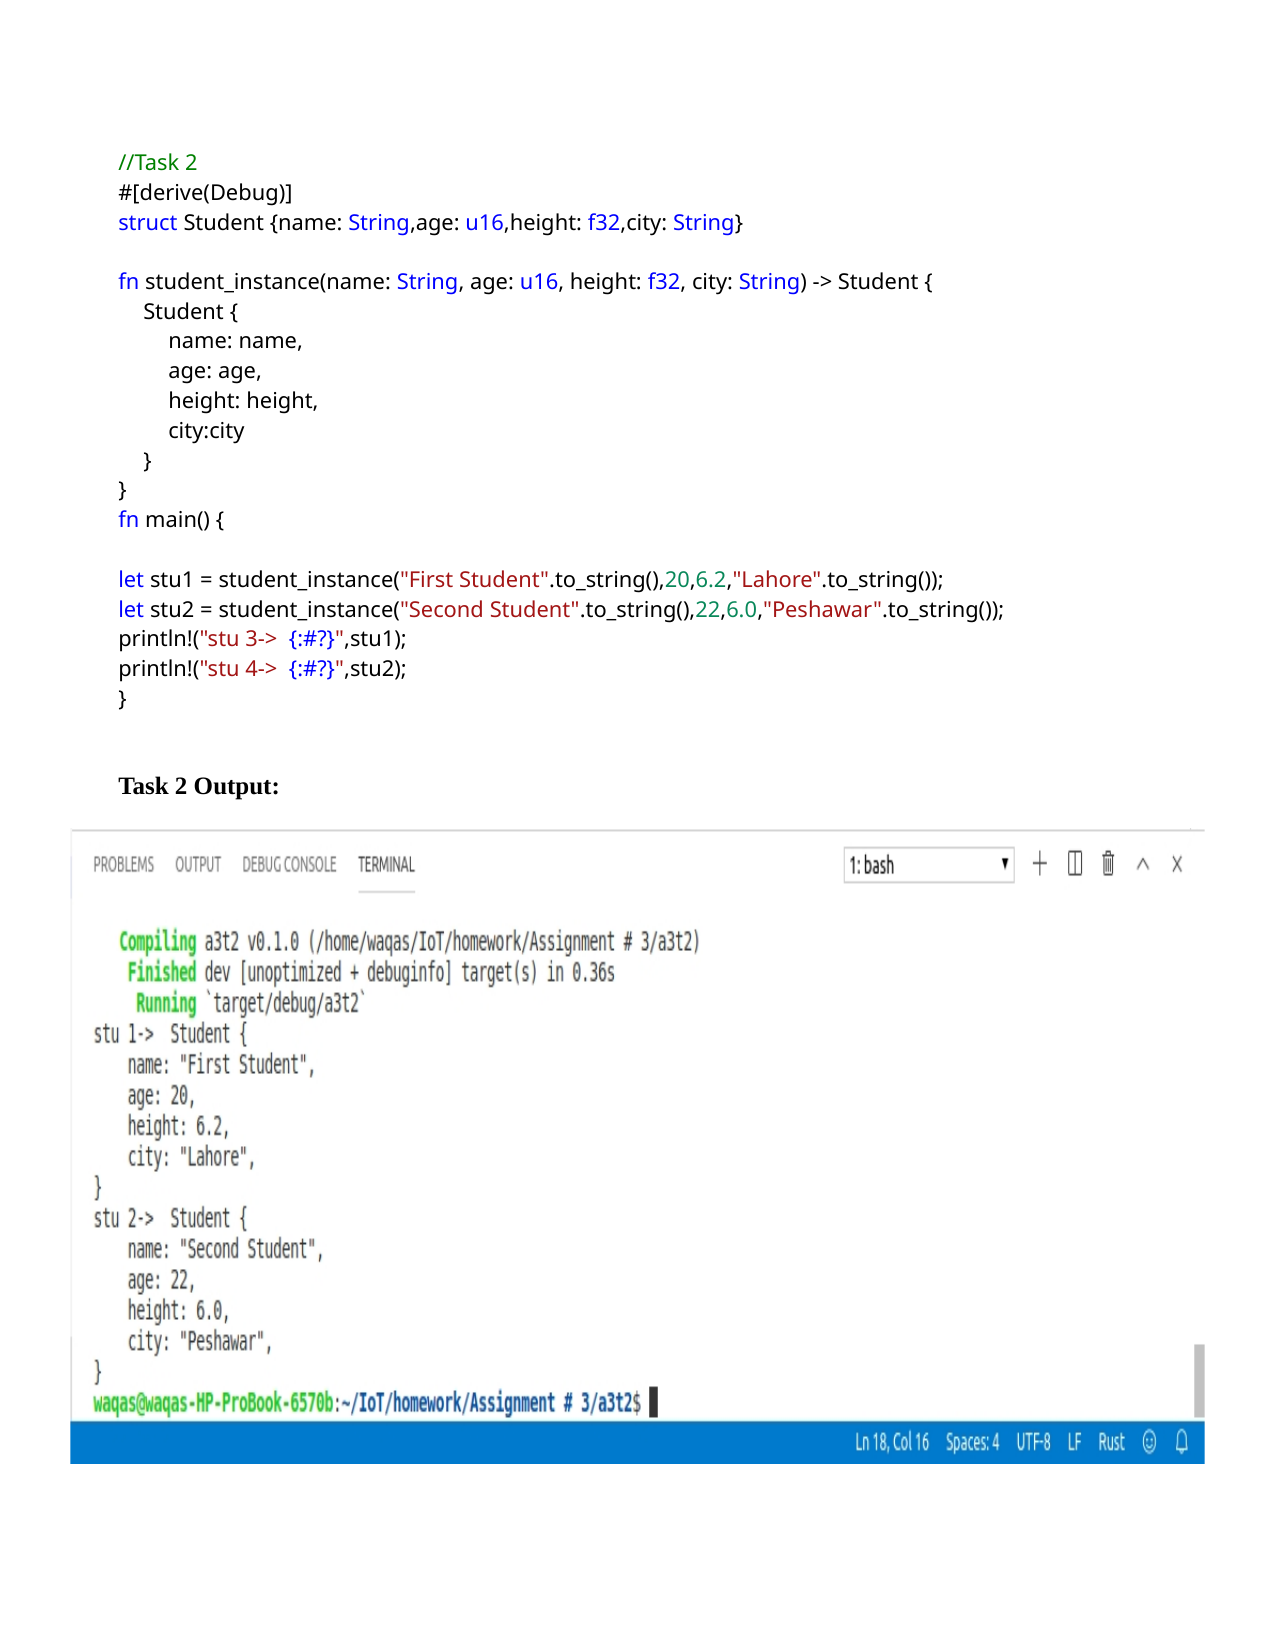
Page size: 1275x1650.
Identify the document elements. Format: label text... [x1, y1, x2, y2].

text println!("stu 4-> {:#?}",stu2); [118, 653, 1157, 683]
text #[derive(Debug)] [118, 177, 1157, 206]
text let stu1 = student_instance("First Student".to_string(),20,6.2,"Lahore".to_string()); [118, 564, 1157, 593]
text age: age, [118, 355, 1157, 385]
picture [70, 828, 1205, 1464]
text struct Student {name: String,age: u16,height: f32,city: String} [118, 206, 1157, 236]
text city:city [118, 415, 1157, 445]
text fn student_instance(name: String, age: u16, height: f32, city: String) -> Student { [118, 266, 1157, 296]
text } [118, 683, 1157, 713]
text name: name, [118, 326, 1157, 355]
text } [118, 445, 1157, 474]
text let stu2 = student_instance("Second Student".to_string(),22,6.0,"Peshawar".to_string()); [118, 593, 1157, 623]
text //Task 2 [118, 147, 1157, 177]
text } [118, 474, 1157, 504]
text Student { [118, 296, 1157, 326]
text fn main() { [118, 504, 1157, 534]
text Task 2 Output: [118, 771, 1157, 800]
text println!("stu 3-> {:#?}",stu1); [118, 623, 1157, 653]
text height: height, [118, 385, 1157, 415]
